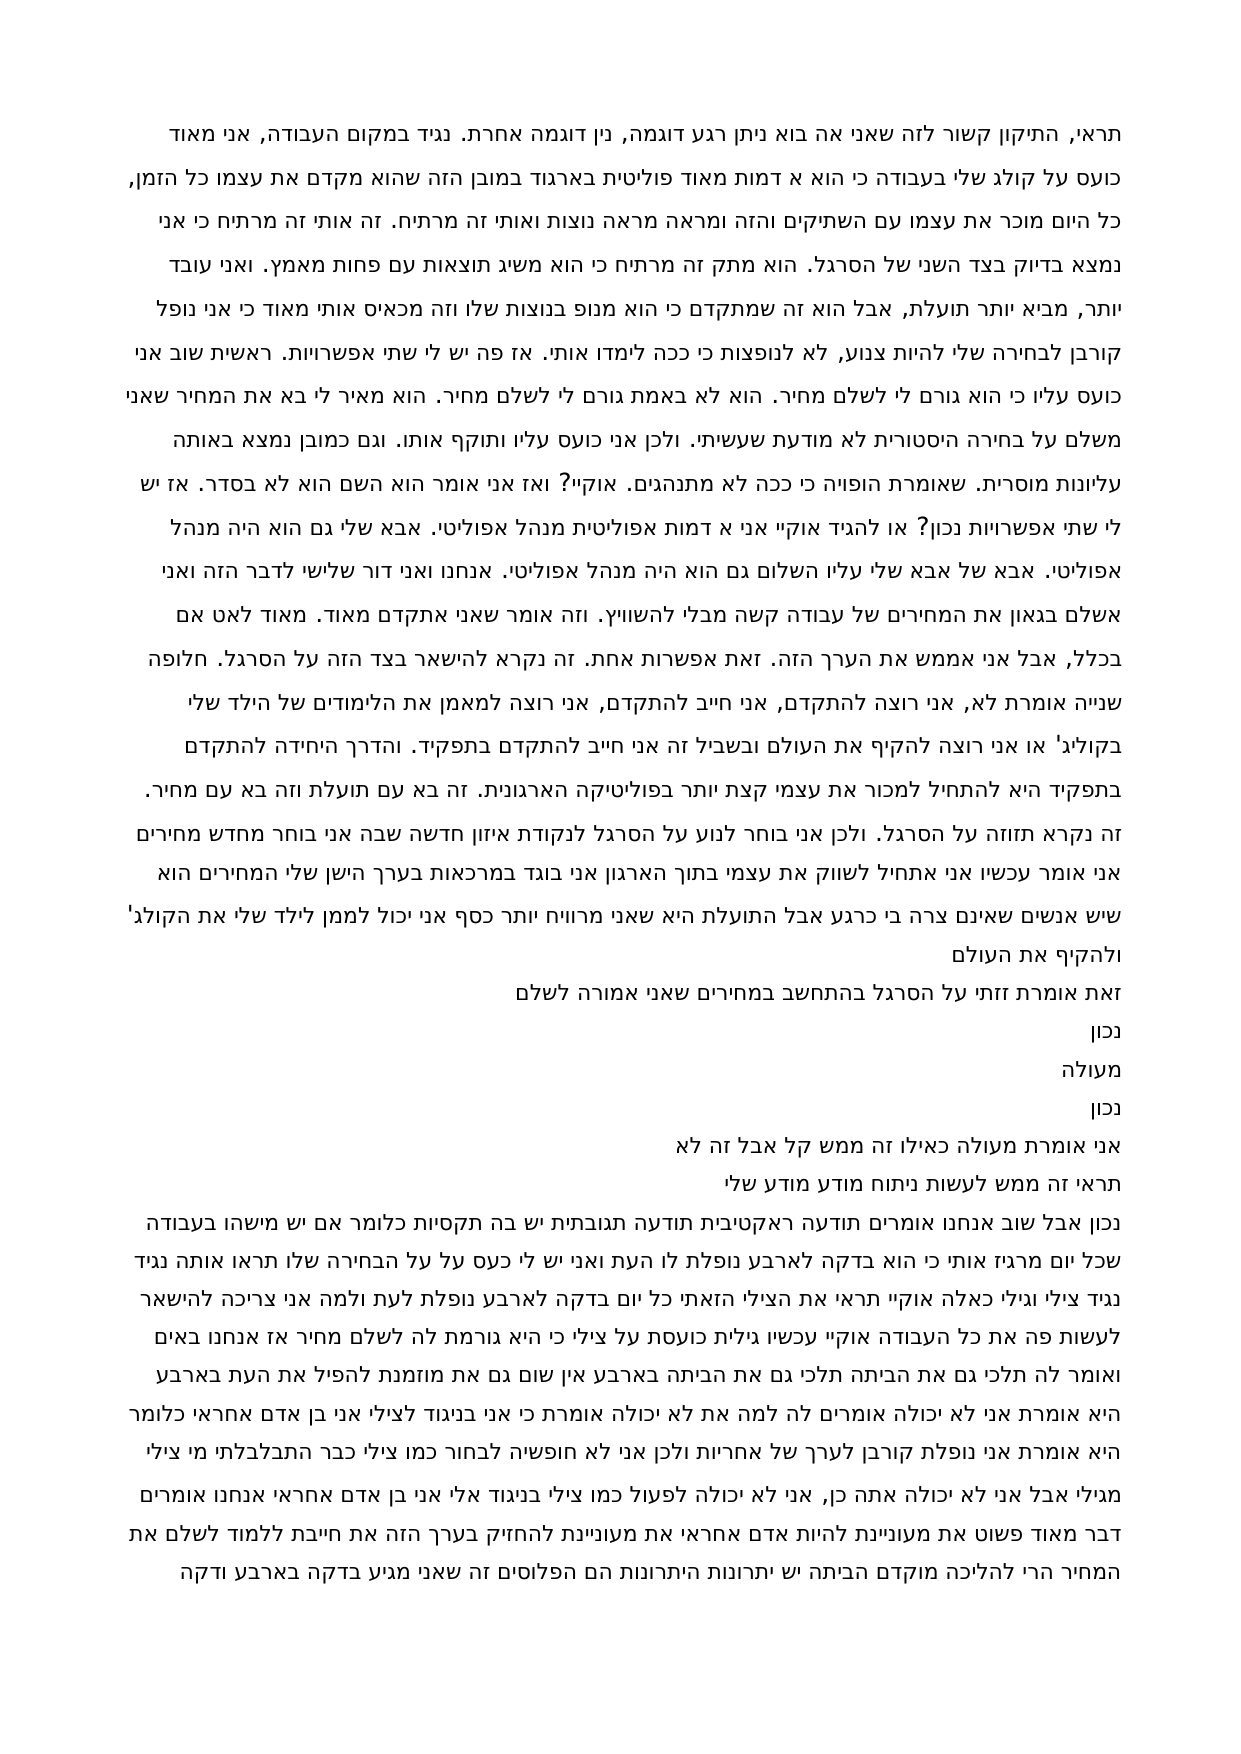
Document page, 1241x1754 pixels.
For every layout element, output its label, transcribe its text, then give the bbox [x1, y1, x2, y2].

text נכון אבל שוב אנחנו אומרים תודעה ראקטיבית תודעה תגובתית יש בה תקסיות כלומר אם יש מישהו בעבודה שכל יום מרגיז אותי כי הוא בדקה לארבע נופלת לו העת ואני יש לי כעס על על הבחירה שלו תראו אותה נגיד נגיד צילי וגילי כאלה אוקיי תראי את הצילי הזאתי כל יום בדקה לארבע נופלת לעת ולמה אני צריכה להישאר לעשות פה את כל העבודה אוקיי עכשיו גילית כועסת על צילי כי היא גורמת לה לשלם מחיר אז אנחנו באים ואומר לה תלכי גם את הביתה תלכי גם את הביתה בארבע אין שום גם את מוזמנת להפיל את העת בארבע היא אומרת אני לא יכולה אומרים לה למה את לא יכולה אומרת כי אני בניגוד לצילי אני בן אדם אחראי כלומר היא אומרת אני נופלת קורבן לערך של אחריות ולכן אני לא חופשיה לבחור כמו צילי כבר התבלבלתי מי צילי מגילי אבל אני לא יכולה אתה כן, אני לא יכולה לפעול כמו צילי בניגוד אלי אני בן אדם אחראי אנחנו אומרים דבר מאוד פשוט את מעוניינת להיות אדם אחראי את מעוניינת להחזיק בערך הזה את חייבת ללמוד לשלם את המחיר הרי להליכה מוקדם הביתה יש יתרונות היתרונות הם הפלוסים זה שאני מגיע בדקה בארבע ודקה הביתה לילדים ולמשפחה שלי ויש לי work balance בסדר בלנס בין העבודה לבין הבית המחירים הוא שגילי שונת אותי המחירים הם שאני לא מתקדמת, [118, 1209, 1122, 1585]
text נכון [118, 1095, 1122, 1120]
text זה נקרא תזוזה על הסרגל. ולכן אני בוחר לנוע על הסרגל לנקודת איזון חדשה שבה אני בוחר מחדש מחירים אני אומר עכשיו אני אתחיל לשווק את עצמי בתוך הארגון אני בוגד במרכאות בערך הישן שלי המחירים הוא שיש אנשים שאינם צרה בי כרגע אבל התועלת היא שאני מרוויח יותר כסף אני יכול לממן לילד שלי את הקולג' ולהקיף את העולם [118, 818, 1122, 967]
text אני אומרת מעולה כאילו זה ממש קל אבל זה לא [118, 1133, 1122, 1159]
text תראי זה ממש לעשות ניתוח מודע מודע שלי [118, 1171, 1122, 1197]
text נכון [118, 1018, 1122, 1044]
text מעולה [118, 1057, 1122, 1082]
text זאת אומרת זזתי על הסרגל בהתחשב במחירים שאני אמורה לשלם [118, 980, 1122, 1006]
text תראי, התיקון קשור לזה שאני אה בוא ניתן רגע דוגמה, נין דוגמה אחרת. נגיד במקום העבודה, אני מאוד כועס על קולג שלי בעבודה כי הוא א דמות מאוד פוליטית בארגוד במובן הזה שהוא מקדם את עצמו כל הזמן, כל היום מוכר את עצמו עם השתיקים והזה ומראה מראה נוצות ואותי זה מרתיח. זה אותי זה מרתיח כי אני נמצא בדיוק בצד השני של הסרגל. הוא מתק זה מרתיח כי הוא משיג תוצאות עם פחות מאמץ. ואני עובד יותר, מביא יותר תועלת, אבל הוא זה שמתקדם כי הוא מנופ בנוצות שלו וזה מכאיס אותי מאוד כי אני נופל קורבן לבחירה שלי להיות צנוע, לא לנופצות כי ככה לימדו אותי. אז פה יש לי שתי אפשרויות. ראשית שוב אני כועס עליו כי הוא גורם לי לשלם מחיר. הוא לא באמת גורם לי לשלם מחיר. הוא מאיר לי בא את המחיר שאני משלם על בחירה היסטורית לא מודעת שעשיתי. ולכן אני כועס עליו ותוקף אותו. וגם כמובן נמצא באותה עליונות מוסרית. שאומרת הופויה כי ככה לא מתנהגים. אוקיי? ואז אני אומר הוא השם הוא לא בסדר. אז יש לי שתי אפשרויות נכון? או להגיד אוקיי אני א דמות אפוליטית מנהל אפוליטי. אבא שלי גם הוא היה מנהל אפוליטי. אבא של אבא שלי עליו השלום גם הוא היה מנהל אפוליטי. אנחנו ואני דור שלישי לדבר הזה ואני אשלם בגאון את המחירים של עבודה קשה מבלי להשוויץ. וזה אומר שאני אתקדם מאוד. מאוד לאט אם בכלל, אבל אני אממש את הערך הזה. זאת אפשרות אחת. זה נקרא להישאר בצד הזה על הסרגל. חלופה שנייה אומרת לא, אני רוצה להתקדם, אני חייב להתקדם, אני רוצה למאמן את הלימודים של הילד שלי בקוליג' או אני רוצה להקיף את העולם ובשביל זה אני חייב להתקדם בתפקיד. והדרך היחידה להתקדם בתפקיד היא להתחיל למכור את עצמי קצת יותר בפוליטיקה הארגונית. זה בא עם תועלת וזה בא עם מחיר. [118, 118, 1122, 803]
